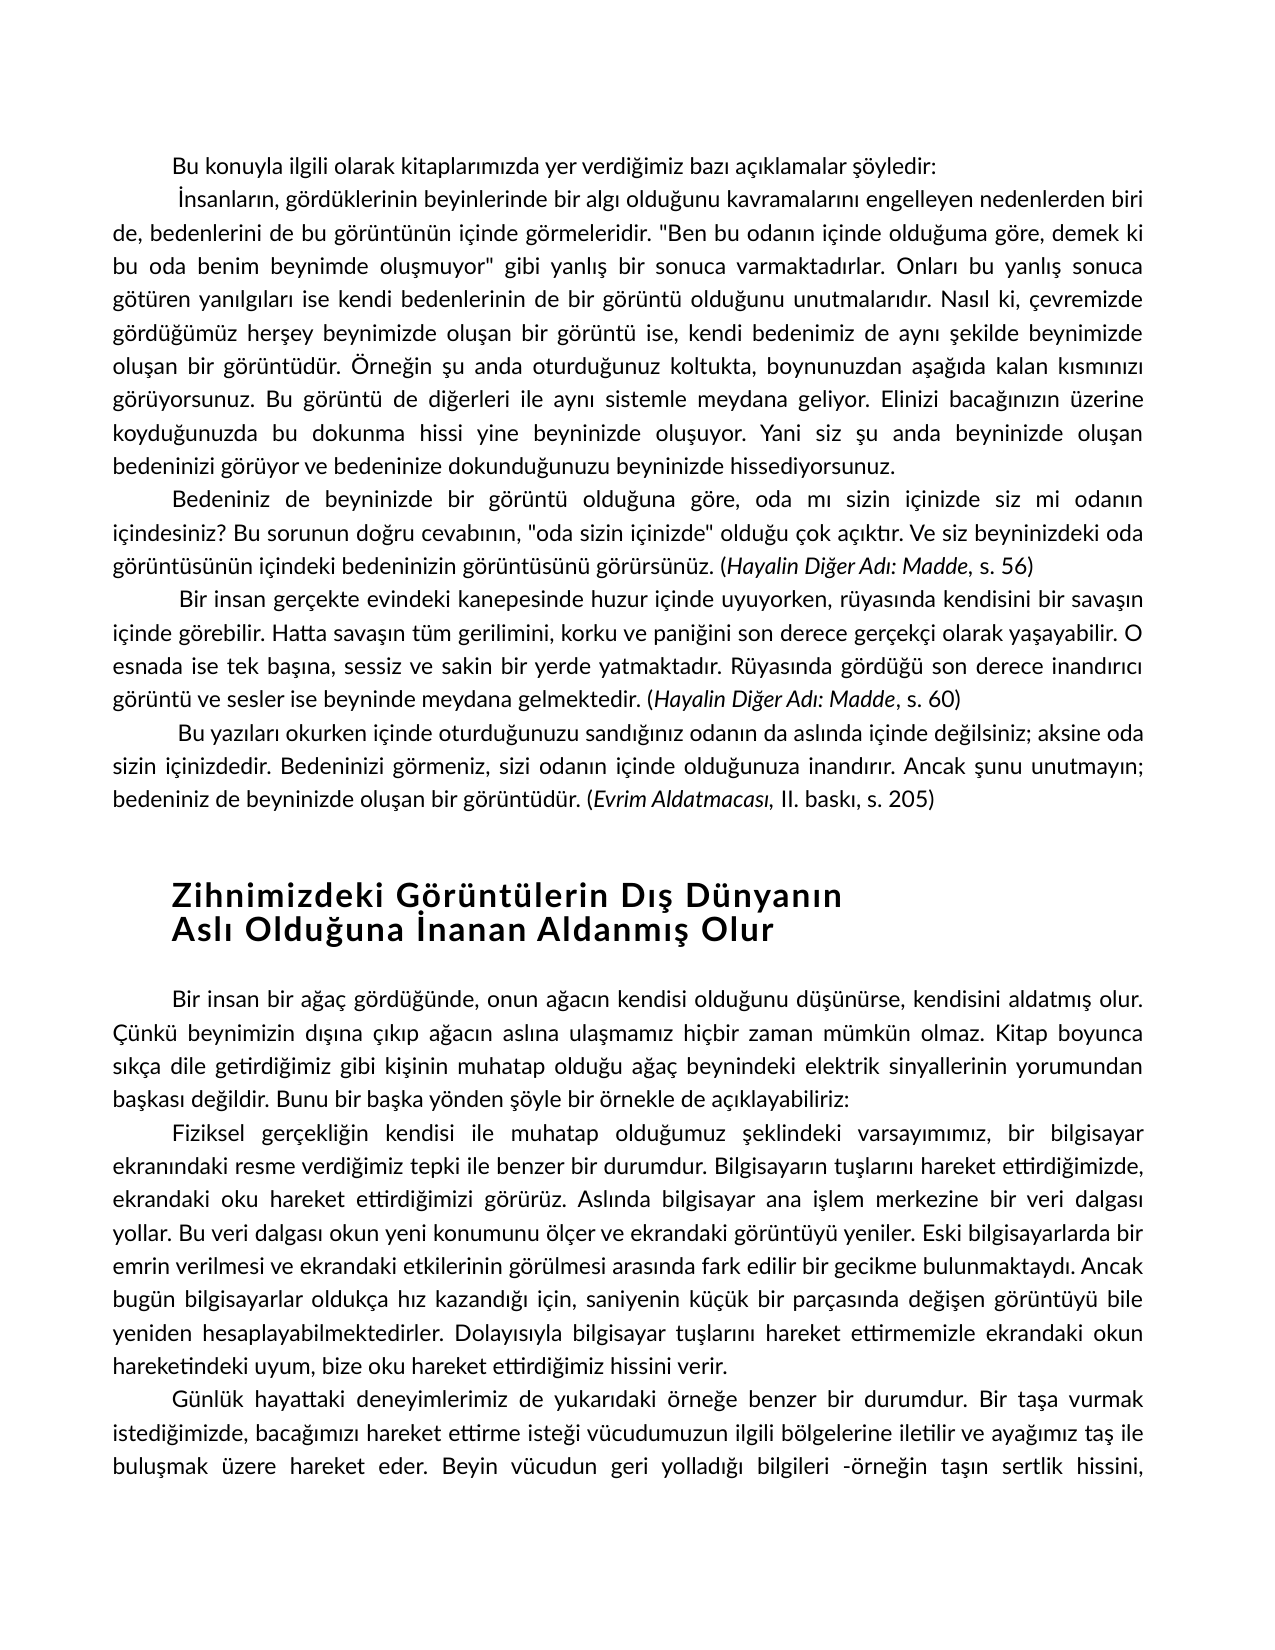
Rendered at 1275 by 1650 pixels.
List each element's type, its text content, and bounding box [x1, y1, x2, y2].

text Bu yazıları okurken içinde oturduğunuzu sandığınız odanın da aslında içinde değilsiniz; aksine oda sizin içinizdedir. Bedeninizi görmeniz, sizi odanın içinde olduğunuza inandırır. Ancak şunu unutmayın; bedeniniz de beyninizde oluşan bir görüntüdür. (Evrim Aldatmacası, II. baskı, s. 205) [112, 714, 1145, 814]
text Bir insan bir ağaç gördüğünde, onun ağacın kendisi olduğunu düşünürse, kendisini aldatmış olur. Çünkü beynimizin dışına çıkıp ağacın aslına ulaşmamız hiçbir zaman mümkün olmaz. Kitap boyunca sıkça dile getirdiğimiz gibi kişinin muhatap olduğu ağaç beynindeki elektrik sinyallerinin yorumundan başkası değildir. Bunu bir başka yönden şöyle bir örnekle de açıklayabiliriz: [112, 981, 1145, 1114]
text Günlük hayattaki deneyimlerimiz de yukarıdaki örneğe benzer bir durumdur. Bir taşa vurmak istediğimizde, bacağımızı hareket ettirme isteği vücudumuzun ilgili bölgelerine iletilir ve ayağımız taş ile buluşmak üzere hareket eder. Beyin vücudun geri yolladığı bilgileri -örneğin taşın sertlik hissini, [112, 1381, 1145, 1481]
text Bu konuyla ilgili olarak kitaplarımızda yer verdiğimiz bazı açıklamalar şöyledir: [112, 148, 1145, 181]
text İnsanların, gördüklerinin beyinlerinde bir algı olduğunu kavramalarını engelleyen nedenlerden biri de, bedenlerini de bu görüntünün içinde görmeleridir. "Ben bu odanın içinde olduğuma göre, demek ki bu oda benim beynimde oluşmuyor" gibi yanlış bir sonuca varmaktadırlar. Onları bu yanlış sonuca götüren yanılgıları ise kendi bedenlerinin de bir görüntü olduğunu unutmalarıdır. Nasıl ki, çevremizde gördüğümüz herşey beynimizde oluşan bir görüntü ise, kendi bedenimiz de aynı şekilde beynimizde oluşan bir görüntüdür. Örneğin şu anda oturduğunuz koltukta, boynunuzdan aşağıda kalan kısmınızı görüyorsunuz. Bu görüntü de diğerleri ile aynı sistemle meydana geliyor. Elinizi bacağınızın üzerine koyduğunuzda bu dokunma hissi yine beyninizde oluşuyor. Yani siz şu anda beyninizde oluşan bedeninizi görüyor ve bedeninize dokunduğunuzu beyninizde hissediyorsunuz. [112, 181, 1145, 481]
text Aslı Olduğuna İnanan Aldanmış Olur [112, 914, 1145, 948]
text Fiziksel gerçekliğin kendisi ile muhatap olduğumuz şeklindeki varsayımımız, bir bilgisayar ekranındaki resme verdiğimiz tepki ile benzer bir durumdur. Bilgisayarın tuşlarını hareket ettirdiğimizde, ekrandaki oku hareket ettirdiğimizi görürüz. Aslında bilgisayar ana işlem merkezine bir veri dalgası yollar. Bu veri dalgası okun yeni konumunu ölçer ve ekrandaki görüntüyü yeniler. Eski bilgisayarlarda bir emrin verilmesi ve ekrandaki etkilerinin görülmesi arasında fark edilir bir gecikme bulunmaktaydı. Ancak bugün bilgisayarlar oldukça hız kazandığı için, saniyenin küçük bir parçasında değişen görüntüyü bile yeniden hesaplayabilmektedirler. Dolayısıyla bilgisayar tuşlarını hareket ettirmemizle ekrandaki okun hareketindeki uyum, bize oku hareket ettirdiğimiz hissini verir. [112, 1114, 1145, 1381]
text Zihnimizdeki Görüntülerin Dış Dünyanın [112, 881, 1145, 914]
text Bedeniniz de beyninizde bir görüntü olduğuna göre, oda mı sizin içinizde siz mi odanın içindesiniz? Bu sorunun doğru cevabının, "oda sizin içinizde" olduğu çok açıktır. Ve siz beyninizdeki oda görüntüsünün içindeki bedeninizin görüntüsünü görürsünüz. (Hayalin Diğer Adı: Madde, s. 56) [112, 481, 1145, 581]
text Bir insan gerçekte evindeki kanepesinde huzur içinde uyuyorken, rüyasında kendisini bir savaşın içinde görebilir. Hatta savaşın tüm gerilimini, korku ve paniğini son derece gerçekçi olarak yaşayabilir. O esnada ise tek başına, sessiz ve sakin bir yerde yatmaktadır. Rüyasında gördüğü son derece inandırıcı görüntü ve sesler ise beyninde meydana gelmektedir. (Hayalin Diğer Adı: Madde, s. 60) [112, 581, 1145, 714]
